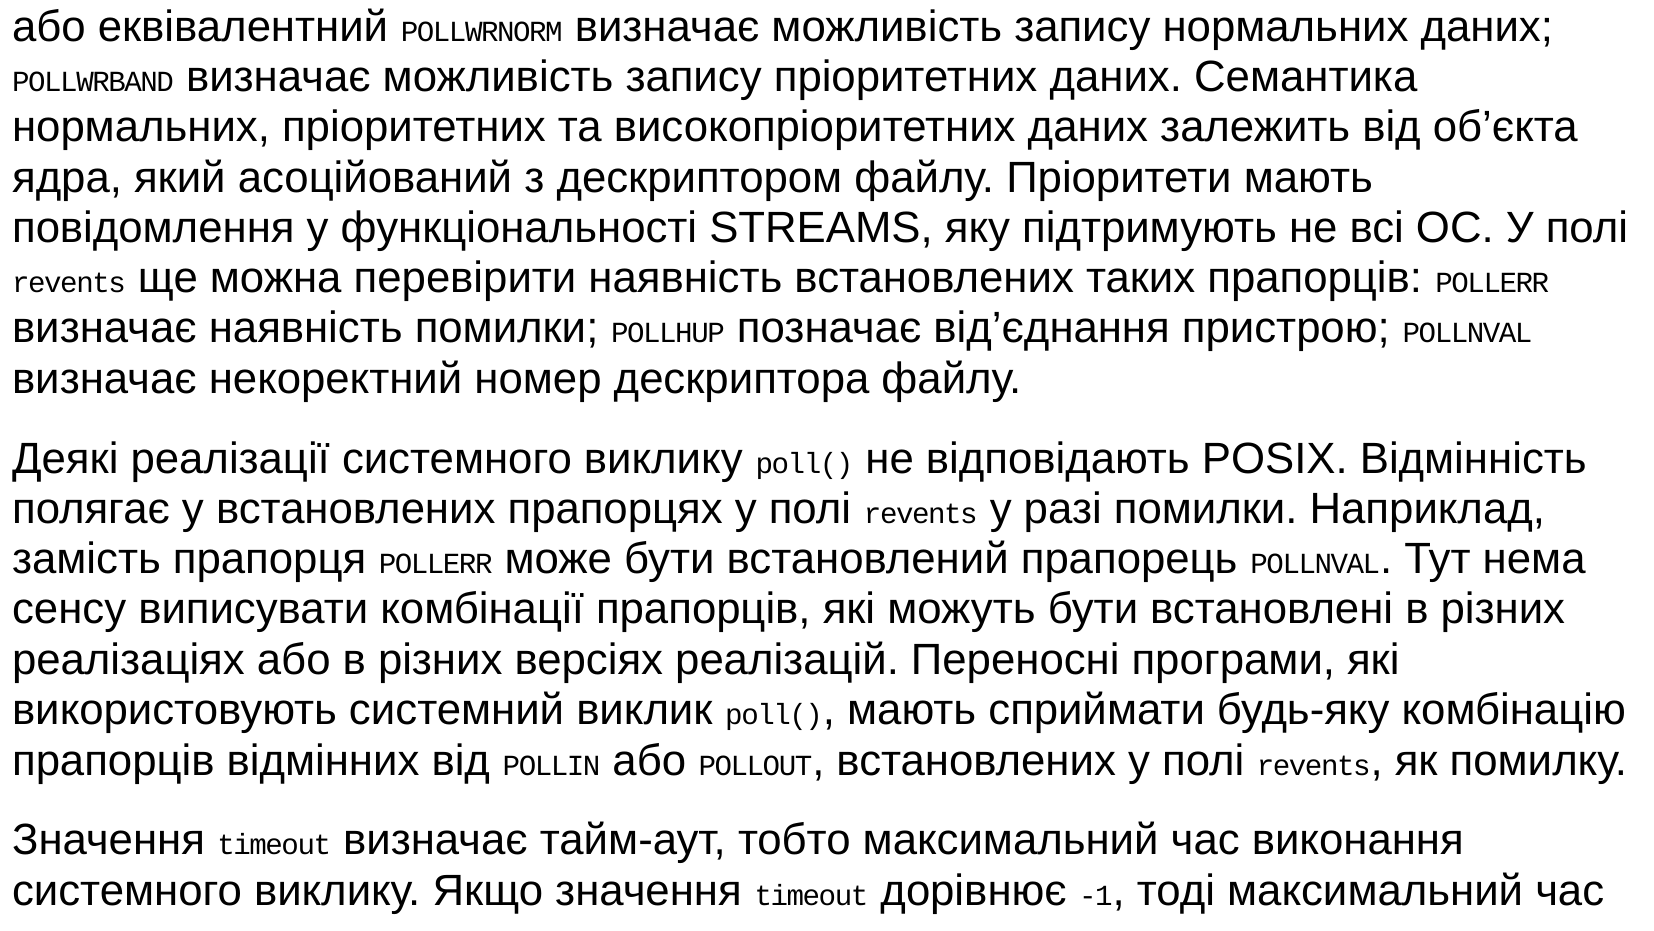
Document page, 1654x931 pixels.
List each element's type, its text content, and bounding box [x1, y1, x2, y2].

text Деякі реалізації системного виклику poll() не відповідають POSIX. Відмінність полягає у встановлених прапорцях у полі revents у разі помилки. Наприклад, замість прапорця POLLERR може бути встановлений прапорець POLLNVAL. Тут нема сенсу виписувати комбінації прапорців, які можуть бути встановлені в різних реалізаціях або в різних версіях реалізацій. Переносні програми, які використовують системний виклик poll(), мають сприймати будь-яку комбінацію прапорців відмінних від POLLIN або POLLOUT, встановлених у полі revents, як помилку. [12, 432, 1642, 784]
text або еквівалентний POLLWRNORM визначає можливість запису нормальних даних; POLLWRBAND визначає можливість запису пріоритетних даних. Семантика нормальних, пріоритетних та високопріоритетних даних залежить від об’єкта ядра, який асоційований з дескриптором файлу. Пріоритети мають повідомлення у функціональності STREAMS, яку підтримують не всі ОС. У полі revents ще можна перевірити наявність встановлених таких прапорців: POLLERR визначає наявність помилки; POLLHUP позначає від’єднання пристрою; POLLNVAL визначає некоректний номер дескриптора файлу. [12, 0, 1642, 402]
text Значення timeout визначає тайм-аут, тобто максимальний час виконання системного виклику. Якщо значення timeout дорівнює -1, тоді максимальний час [12, 814, 1642, 914]
